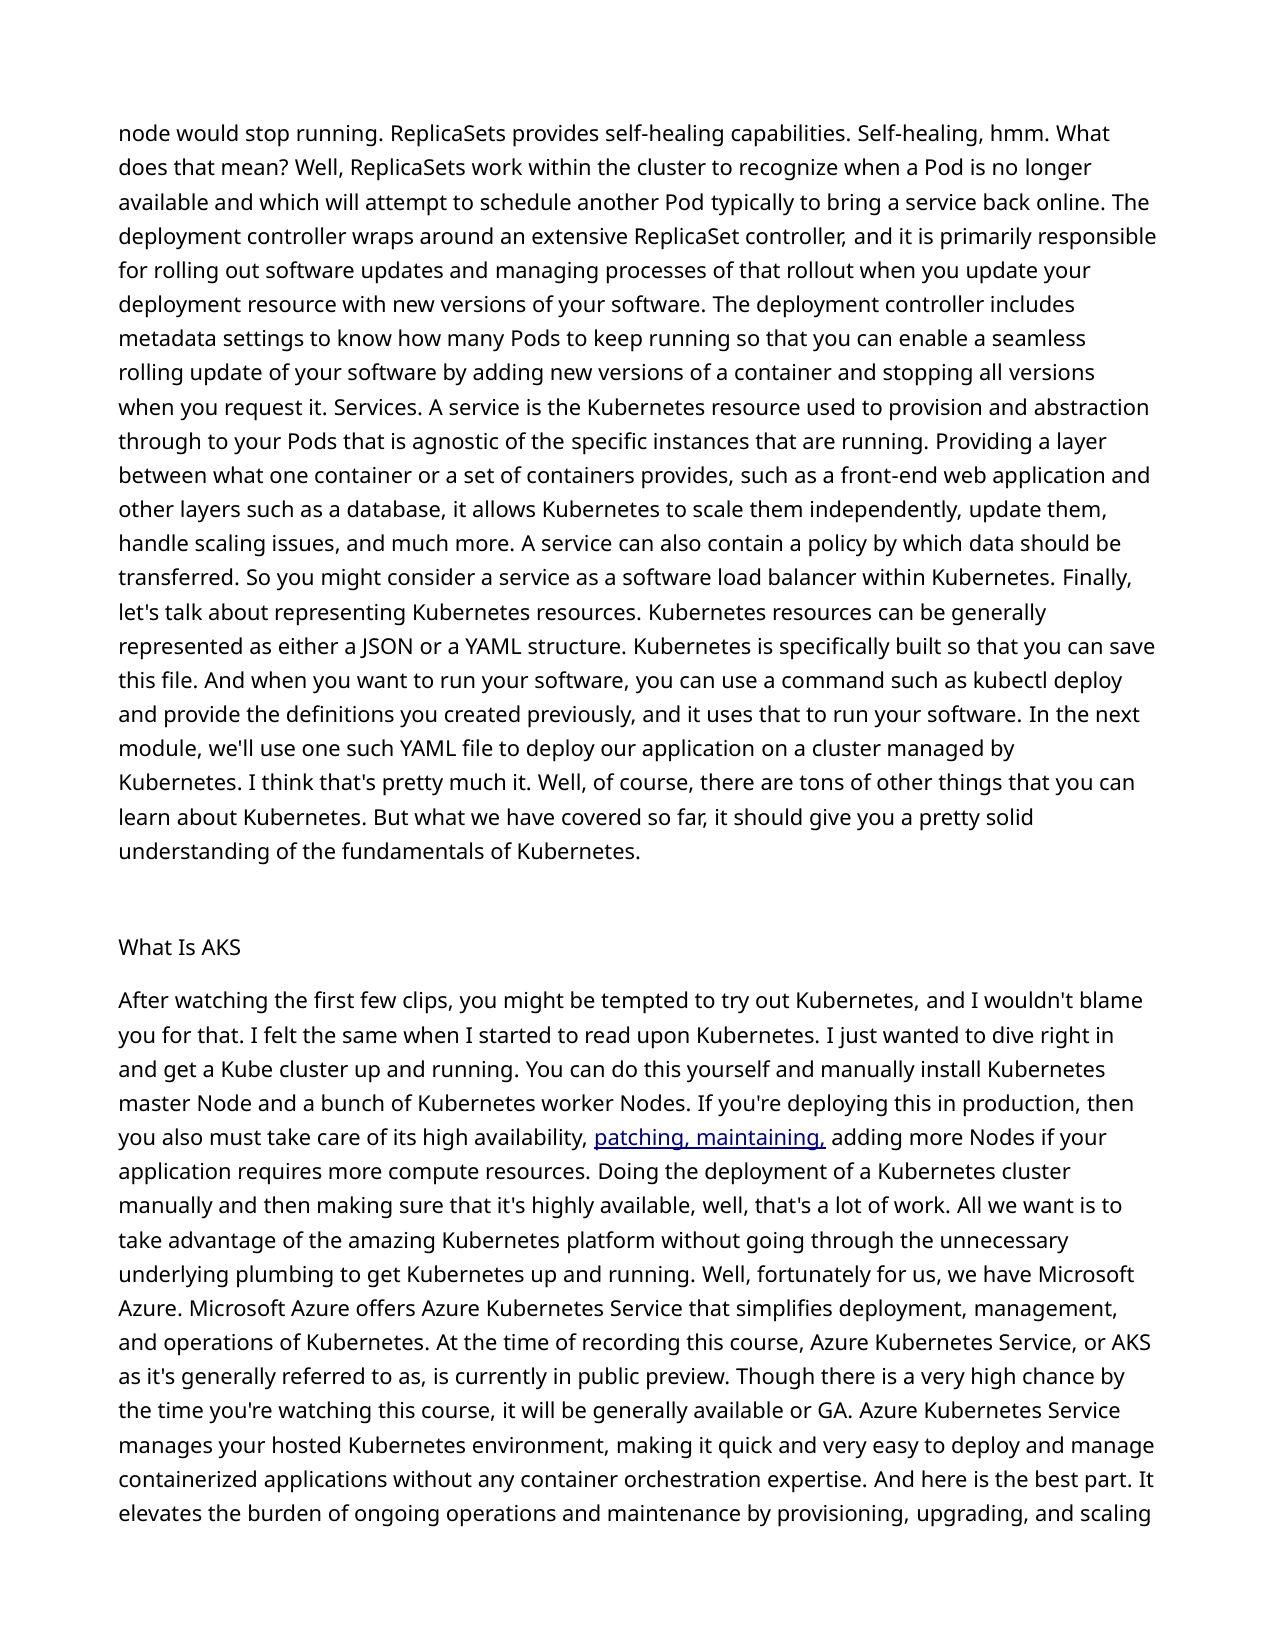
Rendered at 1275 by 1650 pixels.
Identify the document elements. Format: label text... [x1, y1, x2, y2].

text After watching the first few clips, you might be tempted to try out Kubernetes, and I wouldn't blame you for that. I felt the same when I started to read upon Kubernetes. I just wanted to dive right in and get a Kube cluster up and running. You can do this yourself and manually install Kubernetes master Node and a bunch of Kubernetes worker Nodes. If you're deploying this in production, then you also must take care of its high availability, patching, maintaining, adding more Nodes if your application requires more compute resources. Doing the deployment of a Kubernetes cluster manually and then making sure that it's highly available, well, that's a lot of work. All we want is to take advantage of the amazing Kubernetes platform without going through the unnecessary underlying plumbing to get Kubernetes up and running. Well, fortunately for us, we have Microsoft Azure. Microsoft Azure offers Azure Kubernetes Service that simplifies deployment, management, and operations of Kubernetes. At the time of recording this course, Azure Kubernetes Service, or AKS as it's generally referred to as, is currently in public preview. Though there is a very high chance by the time you're watching this course, it will be generally available or GA. Azure Kubernetes Service manages your hosted Kubernetes environment, making it quick and very easy to deploy and manage containerized applications without any container orchestration expertise. And here is the best part. It elevates the burden of ongoing operations and maintenance by provisioning, upgrading, and scaling [118, 986, 1157, 1528]
text node would stop running. ReplicaSets provides self‑healing capabilities. Self‑healing, hmm. What does that mean? Well, ReplicaSets work within the cluster to recognize when a Pod is no longer available and which will attempt to schedule another Pod typically to bring a service back online. The deployment controller wraps around an extensive ReplicaSet controller, and it is primarily responsible for rolling out software updates and managing processes of that rollout when you update your deployment resource with new versions of your software. The deployment controller includes metadata settings to know how many Pods to keep running so that you can enable a seamless rolling update of your software by adding new versions of a container and stopping all versions when you request it. Services. A service is the Kubernetes resource used to provision and abstraction through to your Pods that is agnostic of the specific instances that are running. Providing a layer between what one container or a set of containers provides, such as a front‑end web application and other layers such as a database, it allows Kubernetes to scale them independently, update them, handle scaling issues, and much more. A service can also contain a policy by which data should be transferred. So you might consider a service as a software load balancer within Kubernetes. Finally, let's talk about representing Kubernetes resources. Kubernetes resources can be generally represented as either a JSON or a YAML structure. Kubernetes is specifically built so that you can save this file. And when you want to run your software, you can use a command such as kubectl deploy and provide the definitions you created previously, and it uses that to run your software. In the next module, we'll use one such YAML file to deploy our application on a cluster managed by Kubernetes. I think that's pretty much it. Well, of course, there are tons of other things that you can learn about Kubernetes. But what we have covered so far, it should give you a pretty solid understanding of the fundamentals of Kubernetes. [118, 118, 1157, 865]
subtitle What Is AKS [118, 932, 1157, 962]
